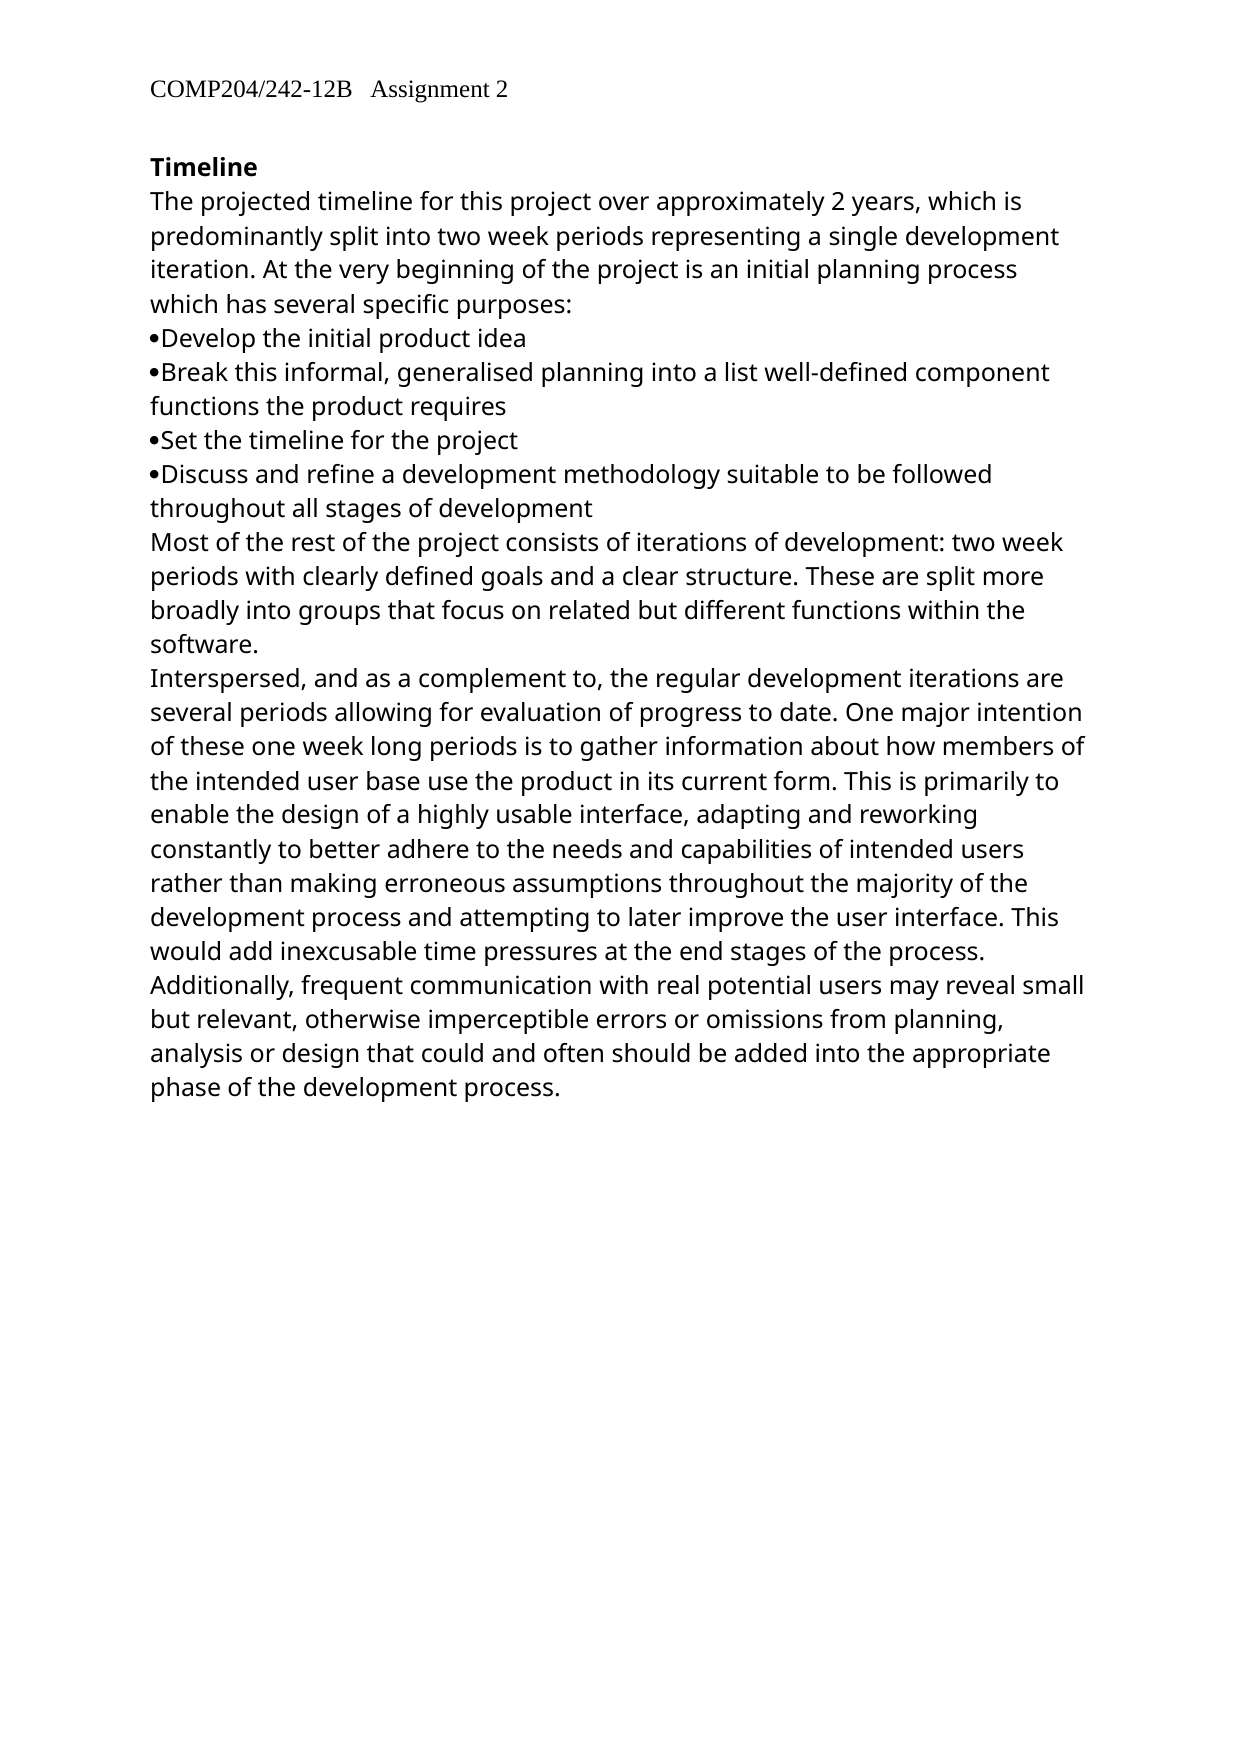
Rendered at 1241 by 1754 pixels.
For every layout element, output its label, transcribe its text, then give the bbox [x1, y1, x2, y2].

text Timeline [150, 150, 1090, 184]
list Set the timeline for the project [150, 422, 1090, 457]
text Most of the rest of the project consists of iterations of development: two week periods with clearly defined goals and a clear structure. These are split more broadly into groups that focus on related but different functions within the software. [150, 525, 1090, 661]
text The projected timeline for this project over approximately 2 years, which is predominantly split into two week periods representing a single development iteration. At the very beginning of the project is an initial planning process which has several specific purposes: [150, 184, 1090, 320]
text Interspersed, and as a complement to, the regular development iterations are several periods allowing for evaluation of progress to date. One major intention of these one week long periods is to gather information about how members of the intended user base use the product in its current form. This is primarily to enable the design of a highly usable interface, adapting and reworking constantly to better adhere to the needs and capabilities of intended users rather than making erroneous assumptions throughout the majority of the development process and attempting to later improve the user interface. This would add inexcusable time pressures at the end stages of the process. [150, 661, 1090, 967]
list Break this informal, generalised planning into a list well-defined component functions the product requires [150, 354, 1090, 422]
list Develop the initial product idea [150, 320, 1090, 354]
text Additionally, frequent communication with real potential users may reveal small but relevant, otherwise imperceptible errors or omissions from planning, analysis or design that could and often should be added into the appropriate phase of the development process. [150, 967, 1090, 1104]
list Discuss and refine a development methodology suitable to be followed throughout all stages of development [150, 457, 1090, 525]
